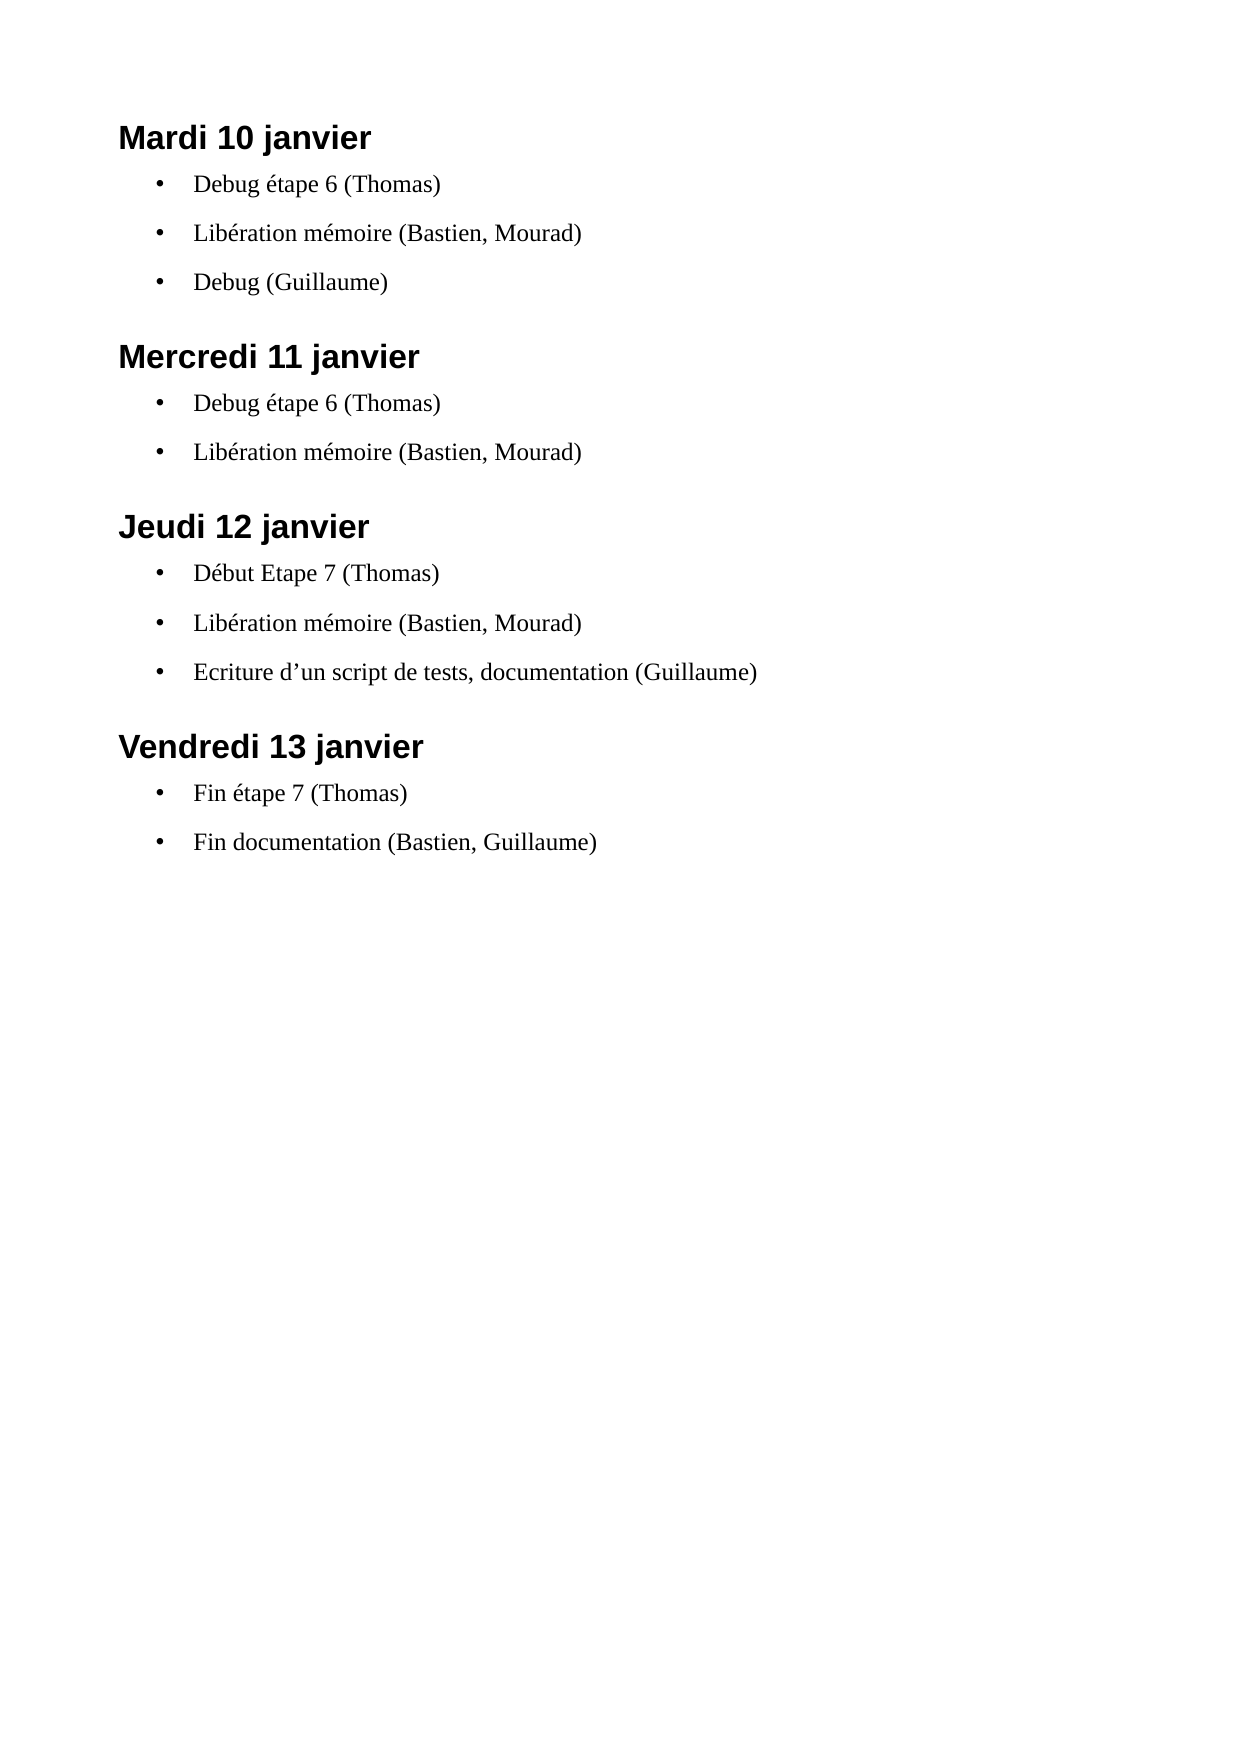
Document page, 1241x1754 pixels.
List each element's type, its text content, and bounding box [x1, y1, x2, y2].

list Debug étape 6 (Thomas) [156, 169, 1122, 198]
list Début Etape 7 (Thomas) [156, 558, 1122, 587]
subtitle Mercredi 11 janvier [118, 337, 1122, 376]
list Debug étape 6 (Thomas) [156, 388, 1122, 417]
subtitle Mardi 10 janvier [118, 118, 1122, 157]
list Debug (Guillaume) [156, 267, 1122, 296]
list Fin documentation (Bastien, Guillaume) [156, 827, 1122, 856]
list Libération mémoire (Bastien, Mourad) [156, 608, 1122, 636]
subtitle Jeudi 12 janvier [118, 507, 1122, 546]
subtitle Vendredi 13 janvier [118, 727, 1122, 765]
list Libération mémoire (Bastien, Mourad) [156, 218, 1122, 247]
list Ecriture d’un script de tests, documentation (Guillaume) [156, 657, 1122, 685]
list Fin étape 7 (Thomas) [156, 778, 1122, 806]
list Libération mémoire (Bastien, Mourad) [156, 437, 1122, 466]
